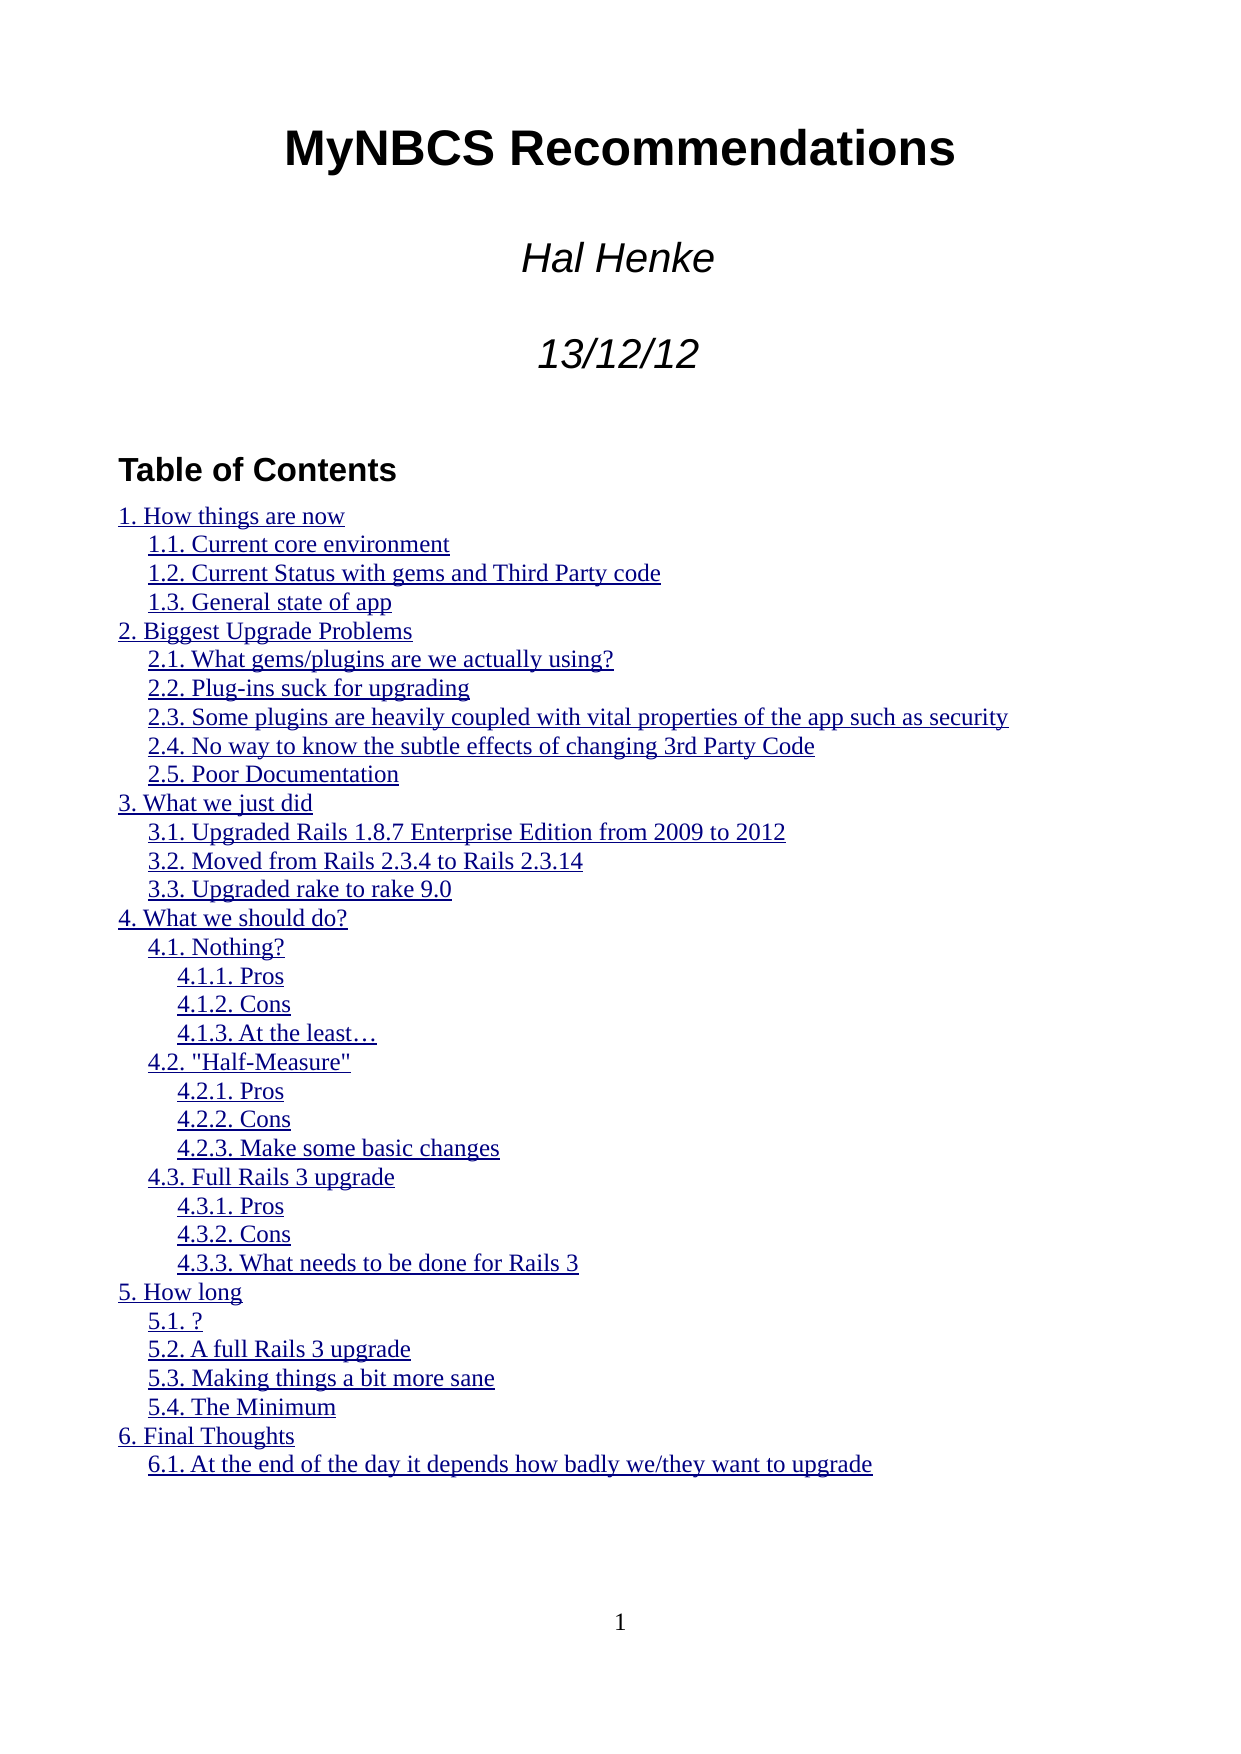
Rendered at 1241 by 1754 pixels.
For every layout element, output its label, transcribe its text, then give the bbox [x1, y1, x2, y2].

text 3. What we just did [118, 788, 1122, 817]
text 2.1. What gems/plugins are we actually using? [148, 644, 1122, 673]
text 2.2. Plug-ins suck for upgrading [148, 673, 1122, 702]
text 4.1.1. Pros [177, 961, 1122, 989]
text 4.1.3. At the least… [177, 1018, 1122, 1047]
text 2.5. Poor Documentation [148, 759, 1122, 788]
text 6. Final Thoughts [118, 1421, 1122, 1449]
subtitle Hal Henke [118, 233, 1122, 281]
text 2.4. No way to know the subtle effects of changing 3rd Party Code [148, 731, 1122, 759]
text 1.1. Current core environment [148, 529, 1122, 558]
text 5.2. A full Rails 3 upgrade [148, 1334, 1122, 1363]
text 4.3. Full Rails 3 upgrade [148, 1162, 1122, 1191]
text 4.2.1. Pros [177, 1076, 1122, 1104]
text 4.2.3. Make some basic changes [177, 1133, 1122, 1162]
text 4.2. "Half-Measure" [148, 1047, 1122, 1076]
text 3.1. Upgraded Rails 1.8.7 Enterprise Edition from 2009 to 2012 [148, 817, 1122, 846]
text 5. How long [118, 1277, 1122, 1306]
text 4.2.2. Cons [177, 1104, 1122, 1133]
text 4. What we should do? [118, 903, 1122, 932]
text 5.1. ? [148, 1306, 1122, 1334]
text 4.3.1. Pros [177, 1191, 1122, 1219]
text 5.4. The Minimum [148, 1392, 1122, 1421]
title MyNBCS Recommendations [118, 118, 1122, 176]
text 4.3.2. Cons [177, 1219, 1122, 1248]
text 4.1. Nothing? [148, 932, 1122, 961]
text 3.3. Upgraded rake to rake 9.0 [148, 874, 1122, 903]
text 2.3. Some plugins are heavily coupled with vital properties of the app such as security [148, 702, 1122, 731]
subtitle 13 Dec 2012 [118, 329, 1122, 377]
subtitle Table of Contents [118, 450, 1122, 488]
text 4.1.2. Cons [177, 989, 1122, 1018]
text 6.1. At the end of the day it depends how badly we/they want to upgrade [148, 1449, 1122, 1478]
text 4.3.3. What needs to be done for Rails 3 [177, 1248, 1122, 1277]
text 2. Biggest Upgrade Problems [118, 616, 1122, 644]
text 1.3. General state of app [148, 587, 1122, 616]
text 1. How things are now [118, 501, 1122, 529]
text 5.3. Making things a bit more sane [148, 1363, 1122, 1392]
text 3.2. Moved from Rails 2.3.4 to Rails 2.3.14 [148, 846, 1122, 874]
text 1.2. Current Status with gems and Third Party code [148, 558, 1122, 587]
